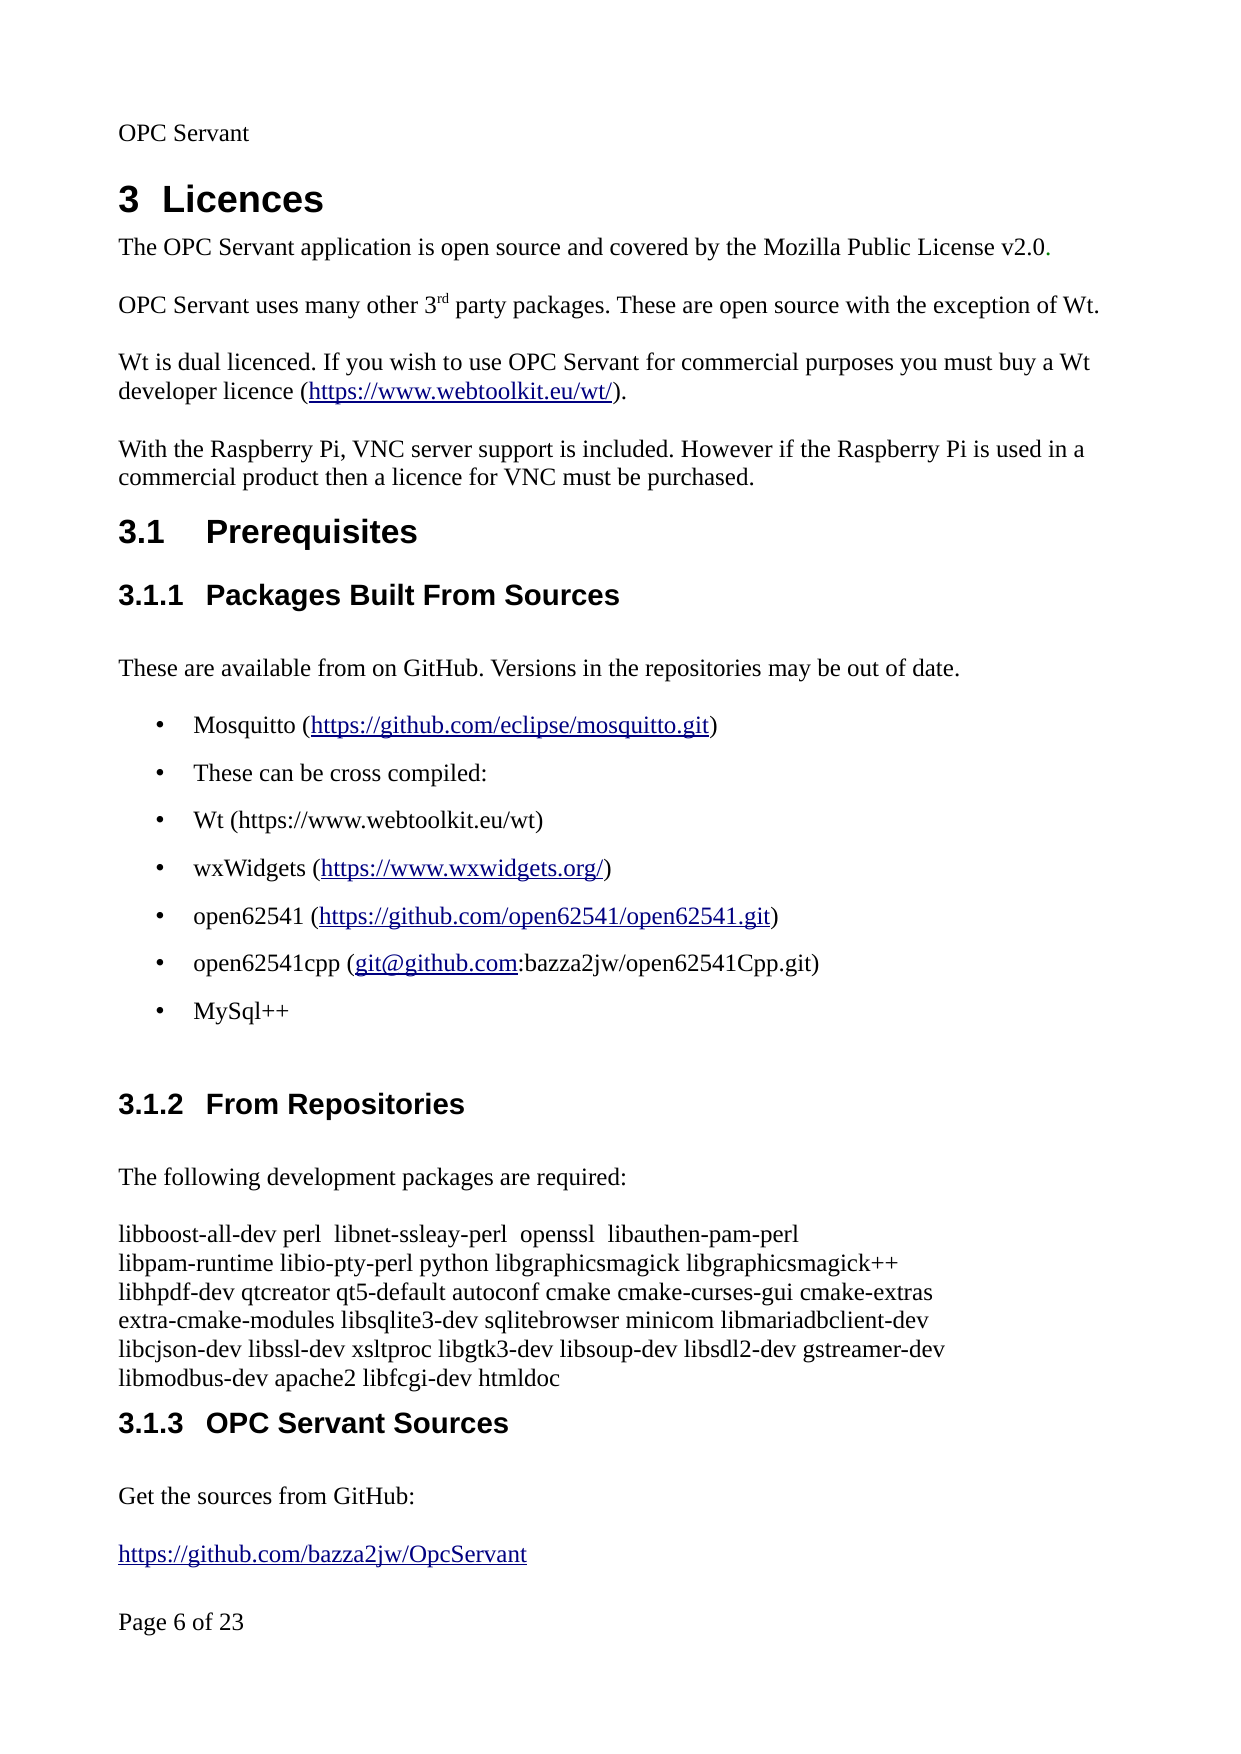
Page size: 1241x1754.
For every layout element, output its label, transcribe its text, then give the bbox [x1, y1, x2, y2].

text libboost-all-dev perl libnet-ssleay-perl openssl libauthen-pam-perl [118, 1219, 1122, 1248]
list wxWidgets (https://www.wxwidgets.org/) [156, 853, 1122, 882]
subtitle OPC Servant Sources [118, 1406, 1122, 1440]
list Wt (https://www.webtoolkit.eu/wt) [156, 806, 1122, 834]
list Mosquitto (https://github.com/eclipse/mosquitto.git) [156, 710, 1122, 739]
list MySql++ [156, 996, 1122, 1025]
text Wt is dual licenced. If you wish to use OPC Servant for commercial purposes you must buy a Wt developer licence (https://www.webtoolkit.eu/wt/). [118, 347, 1122, 405]
text The OPC Servant application is open source and covered by the Mozilla Public License v2.0. [118, 232, 1122, 261]
text OPC Servant uses many other 3rd party packages. These are open source with the exception of Wt. [118, 290, 1122, 319]
list open62541cpp (git@github.com:bazza2jw/open62541Cpp.git) [156, 948, 1122, 977]
text extra-cmake-modules libsqlite3-dev sqlitebrowser minicom libmariadbclient-dev [118, 1306, 1122, 1334]
list These can be cross compiled: [156, 758, 1122, 787]
text libpam-runtime libio-pty-perl python libgraphicsmagick libgraphicsmagick++ [118, 1248, 1122, 1277]
subtitle Packages Built From Sources [118, 578, 1122, 612]
text The following development packages are required: [118, 1162, 1122, 1191]
list open62541 (https://github.com/open62541/open62541.git) [156, 901, 1122, 929]
text Get the sources from GitHub: [118, 1481, 1122, 1510]
text With the Raspberry Pi, VNC server support is included. However if the Raspberry Pi is used in a commercial product then a licence for VNC must be purchased. [118, 434, 1122, 491]
subtitle Licences [118, 176, 1122, 220]
text These are available from on GitHub. Versions in the repositories may be out of date. [118, 653, 1122, 682]
text libmodbus-dev apache2 libfcgi-dev htmldoc [118, 1363, 1122, 1392]
subtitle Prerequisites [118, 512, 1122, 551]
text libhpdf-dev qtcreator qt5-default autoconf cmake cmake-curses-gui cmake-extras [118, 1277, 1122, 1306]
subtitle From Repositories [118, 1087, 1122, 1121]
text https://github.com/bazza2jw/OpcServant [118, 1539, 1122, 1568]
text libcjson-dev libssl-dev xsltproc libgtk3-dev libsoup-dev libsdl2-dev gstreamer-dev [118, 1334, 1122, 1363]
